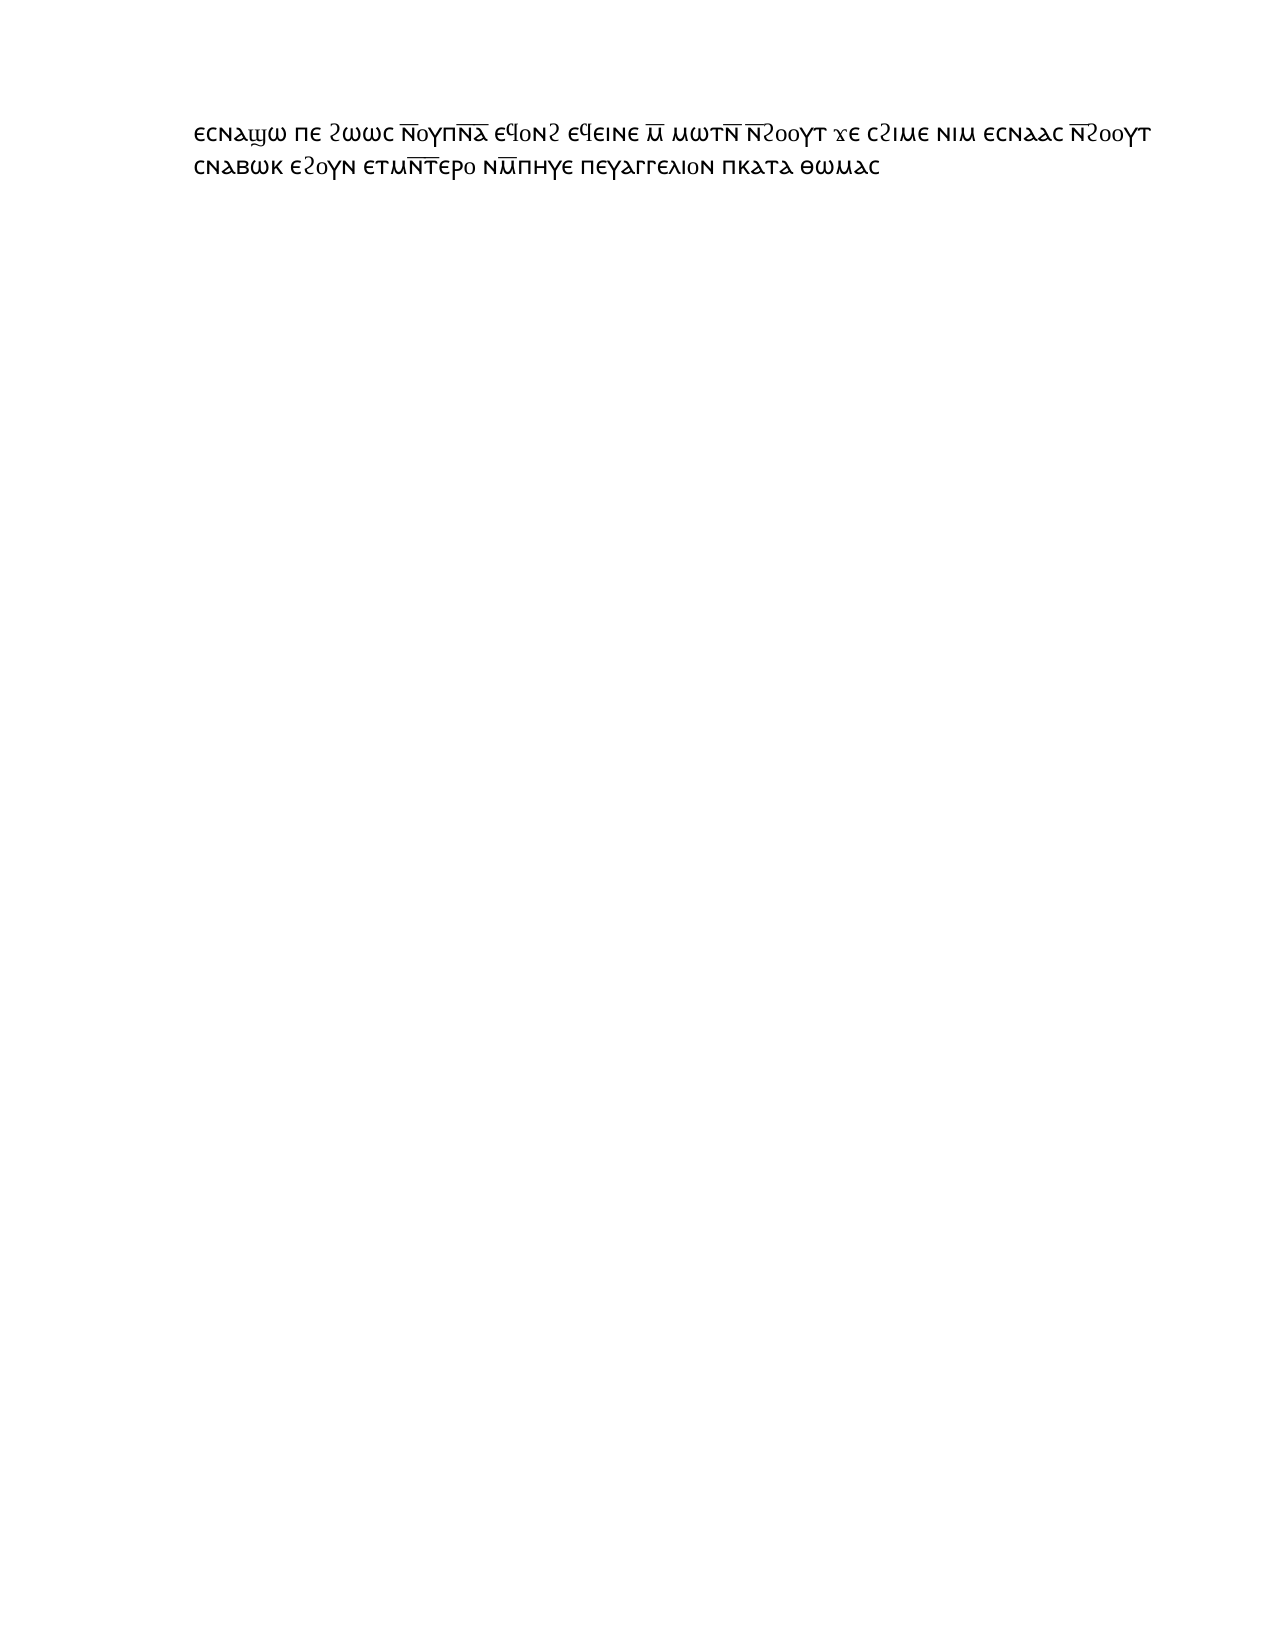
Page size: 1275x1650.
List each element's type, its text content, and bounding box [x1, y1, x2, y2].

list ⲉⲥⲛⲁϣⲱ ⲡⲉ ϩⲱⲱⲥ ⲛ̅oⲩⲡⲛ̅ⲁ̅ ⲉϥoⲛϩ ⲉϥⲉⲓⲛⲉ ⲙ̅ ⲙⲱⲧⲛ̅ ⲛ̅ϩooⲩⲧ ϫⲉ ⲥϩⲓⲙⲉ ⲛⲓⲙ ⲉⲥⲛⲁⲁⲥ ⲛ̅ϩooⲩⲧ ⲥⲛⲁⲃⲱⲕ ⲉϩoⲩⲛ ⲉⲧⲙⲛ̅ⲧ̅ⲉⲣo ⲛⲙ̅ⲡⲏⲩⲉ ⲡⲉⲩⲁⲅⲅⲉⲗⲓoⲛ ⲡⲕⲁⲧⲁ ⲑⲱⲙⲁⲥ [156, 118, 1157, 180]
